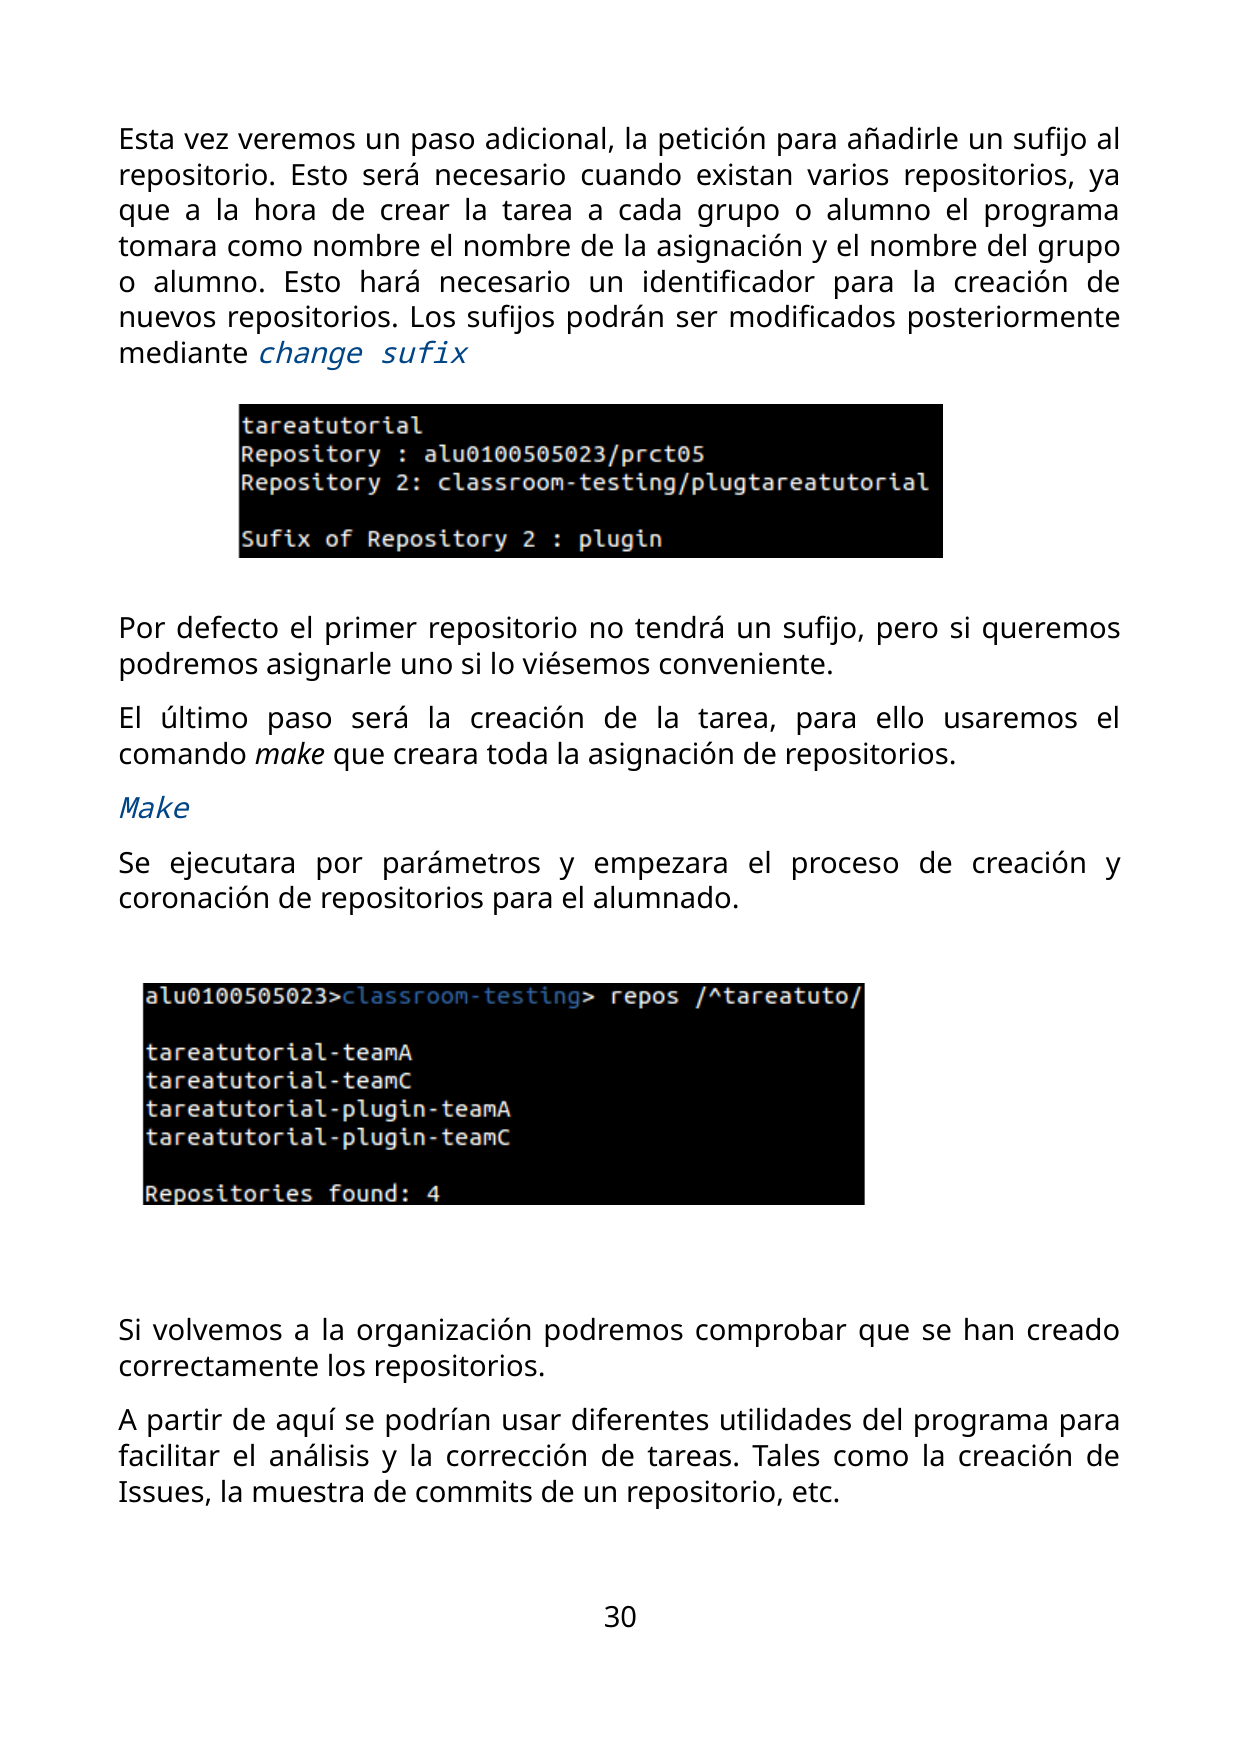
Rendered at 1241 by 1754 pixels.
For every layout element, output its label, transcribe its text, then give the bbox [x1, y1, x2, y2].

text A partir de aquí se podrían usar diferentes utilidades del programa para facilitar el análisis y la corrección de tareas. Tales como la creación de Issues, la muestra de commits de un repositorio, etc. [118, 1399, 1122, 1511]
text Esta vez veremos un paso adicional, la petición para añadirle un sufijo al repositorio. Esto será necesario cuando existan varios repositorios, ya que a la hora de crear la tarea a cada grupo o alumno el programa tomara como nombre el nombre de la asignación y el nombre del grupo o alumno. Esto hará necesario un identificador para la creación de nuevos repositorios. Los sufijos podrán ser modificados posteriormente mediante change sufix [118, 118, 1122, 372]
picture [142, 983, 865, 1205]
text Make [118, 788, 1122, 827]
text Por defecto el primer repositorio no tendrá un sufijo, pero si queremos podremos asignarle uno si lo viésemos conveniente. [118, 608, 1122, 683]
text Se ejecutara por parámetros y empezara el proceso de creación y coronación de repositorios para el alumnado. [118, 842, 1122, 917]
text El último paso será la creación de la tarea, para ello usaremos el comando make que creara toda la asignación de repositorios. [118, 698, 1122, 773]
text Si volvemos a la organización podremos comprobar que se han creado correctamente los repositorios. [118, 1309, 1122, 1385]
picture [238, 404, 943, 558]
